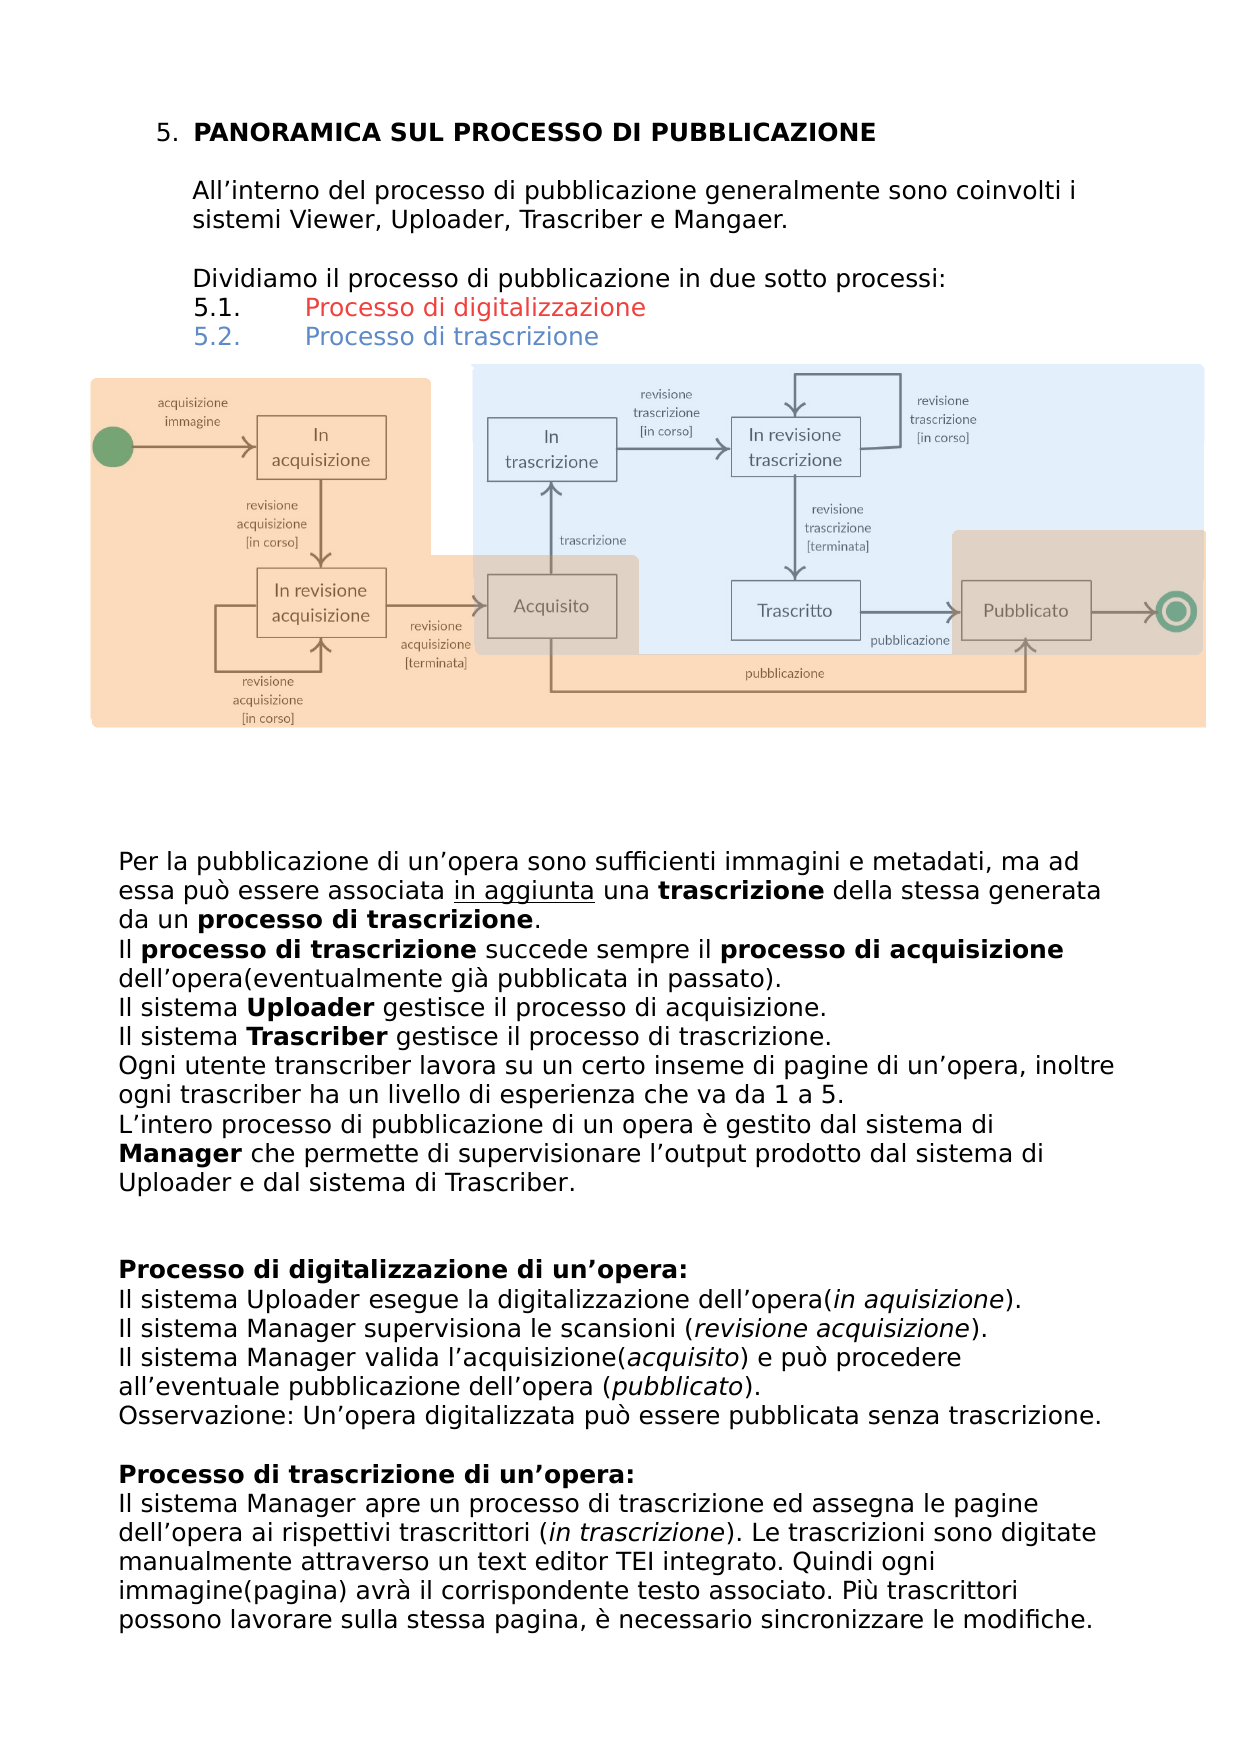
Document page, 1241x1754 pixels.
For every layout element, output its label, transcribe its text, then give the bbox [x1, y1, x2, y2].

text L’intero processo di pubblicazione di un opera è gestito dal sistema di Manager che permette di supervisionare l’output prodotto dal sistema di Uploader e dal sistema di Trascriber. [118, 1110, 1122, 1197]
text Il sistema Manager apre un processo di trascrizione ed assegna le pagine dell’opera ai rispettivi trascrittori (in trascrizione). Le trascrizioni sono digitate manualmente attraverso un text editor TEI integrato. Quindi ogni immagine(pagina) avrà il corrispondente testo associato. Più trascrittori possono lavorare sulla stessa pagina, è necessario sincronizzare le modifiche. [118, 1489, 1122, 1635]
text Il sistema Trascriber gestisce il processo di trascrizione. [118, 1022, 1122, 1051]
text Il sistema Uploader esegue la digitalizzazione dell’opera(in aquisizione). [118, 1285, 1122, 1314]
text Ogni utente transcriber lavora su un certo inseme di pagine di un’opera, inoltre ogni trascriber ha un livello di esperienza che va da 1 a 5. [118, 1051, 1122, 1110]
text Per la pubblicazione di un’opera sono sufficienti immagini e metadati, ma ad essa può essere associata in aggiunta una trascrizione della stessa generata da un processo di trascrizione. [118, 847, 1122, 935]
list PANORAMICA SUL PROCESSO DI PUBBLICAZIONE [156, 118, 1122, 147]
text Il sistema Manager valida l’acquisizione(acquisito) e può procedere all’eventuale pubblicazione dell’opera (pubblicato). [118, 1343, 1122, 1401]
text Processo di digitalizzazione di un’opera: [118, 1256, 1122, 1285]
text Processo di trascrizione di un’opera: [118, 1460, 1122, 1489]
text Osservazione: Un’opera digitalizzata può essere pubblicata senza trascrizione. [118, 1401, 1122, 1431]
text Il sistema Uploader gestisce il processo di acquisizione. [118, 993, 1122, 1022]
text Il processo di trascrizione succede sempre il processo di acquisizione dell’opera(eventualmente già pubblicata in passato). [118, 935, 1122, 993]
picture [83, 364, 1206, 739]
text Dividiamo il processo di pubblicazione in due sotto processi: [118, 264, 1122, 293]
list Processo di trascrizione [193, 322, 1122, 351]
list Processo di digitalizzazione [193, 293, 1122, 322]
text All’interno del processo di pubblicazione generalmente sono coinvolti i sistemi Viewer, Uploader, Trascriber e Mangaer. [118, 176, 1122, 235]
text Il sistema Manager supervisiona le scansioni (revisione acquisizione). [118, 1314, 1122, 1343]
